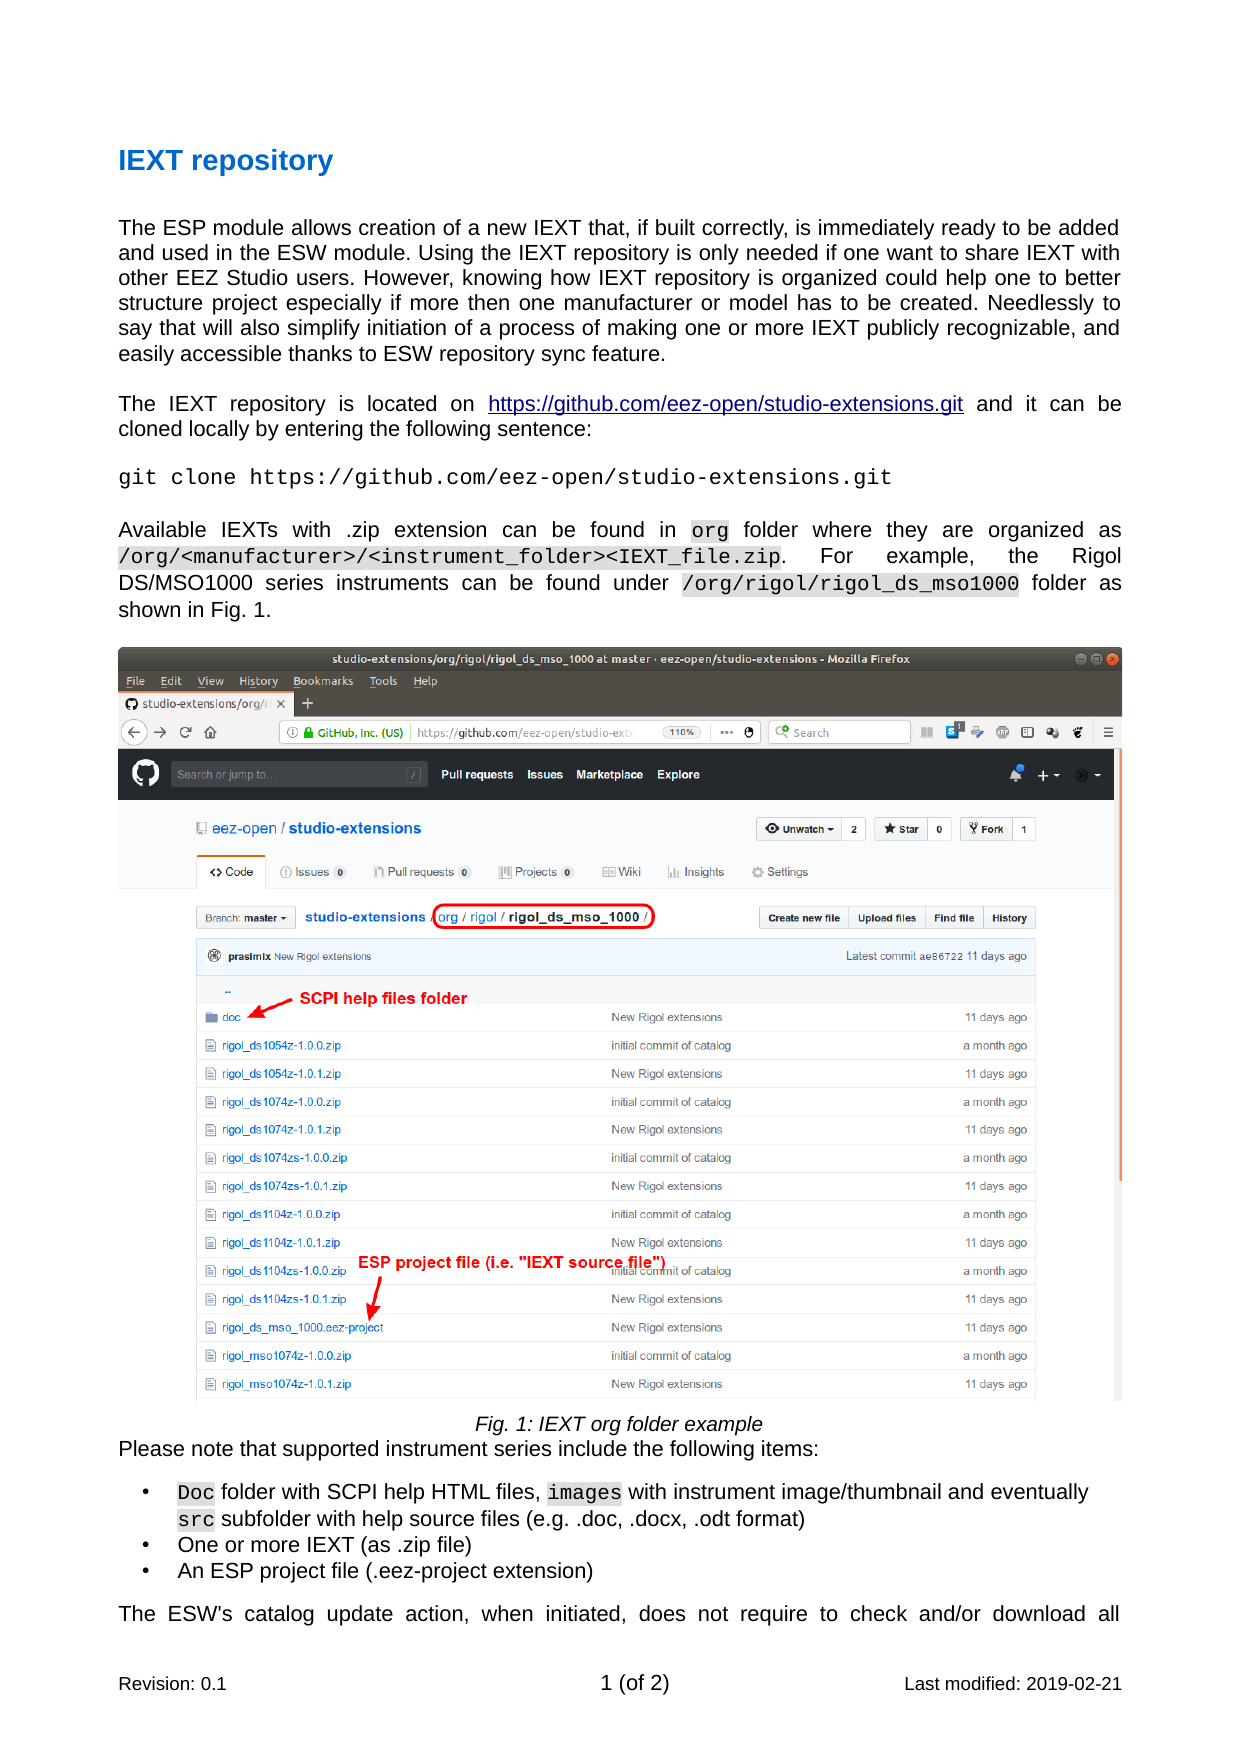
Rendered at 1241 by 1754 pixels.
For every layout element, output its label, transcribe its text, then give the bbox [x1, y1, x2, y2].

text The IEXT repository is located on https://github.com/eez-open/studio-extensions.git and it can be cloned locally by entering the following sentence: [118, 391, 1122, 441]
list Doc folder with SCPI help HTML files, images with instrument image/thumbnail and eventually src subfolder with help source files (e.g. .doc, .docx, .odt format) [142, 1479, 1110, 1532]
picture [118, 647, 1123, 1401]
text Please note that supported instrument series include the following items: [118, 1436, 1122, 1461]
list One or more IEXT (as .zip file) [142, 1532, 1110, 1557]
text The ESP module allows creation of a new IEXT that, if built correctly, is immediately ready to be added and used in the ESW module. Using the IEXT repository is only needed if one want to share IEXT with other EEZ Studio users. However, knowing how IEXT repository is organized could help one to better structure project especially if more then one manufacturer or model has to be created. Needlessly to say that will also simplify initiation of a process of making one or more IEXT publicly recognizable, and easily accessible thanks to ESW repository sync feature. [118, 214, 1122, 366]
text Fig. 1: IEXT org folder example [118, 1401, 1122, 1436]
text Available IEXTs with .zip extension can be found in org folder where they are organized as /org/<manufacturer>/<instrument_folder><IEXT_file.zip. For example, the Rigol DS/MSO1000 series instruments can be found under /org/rigol/rigol_ds_mso1000 folder as shown in Fig. 1. [118, 516, 1122, 622]
text The ESW's catalog update action, when initiated, does not require to check and/or download all [118, 1600, 1122, 1626]
text git clone https://github.com/eez-open/studio-extensions.git [118, 466, 1122, 491]
list An ESP project file (.eez-project extension) [142, 1557, 1110, 1583]
subtitle IEXT repository [118, 143, 1122, 177]
